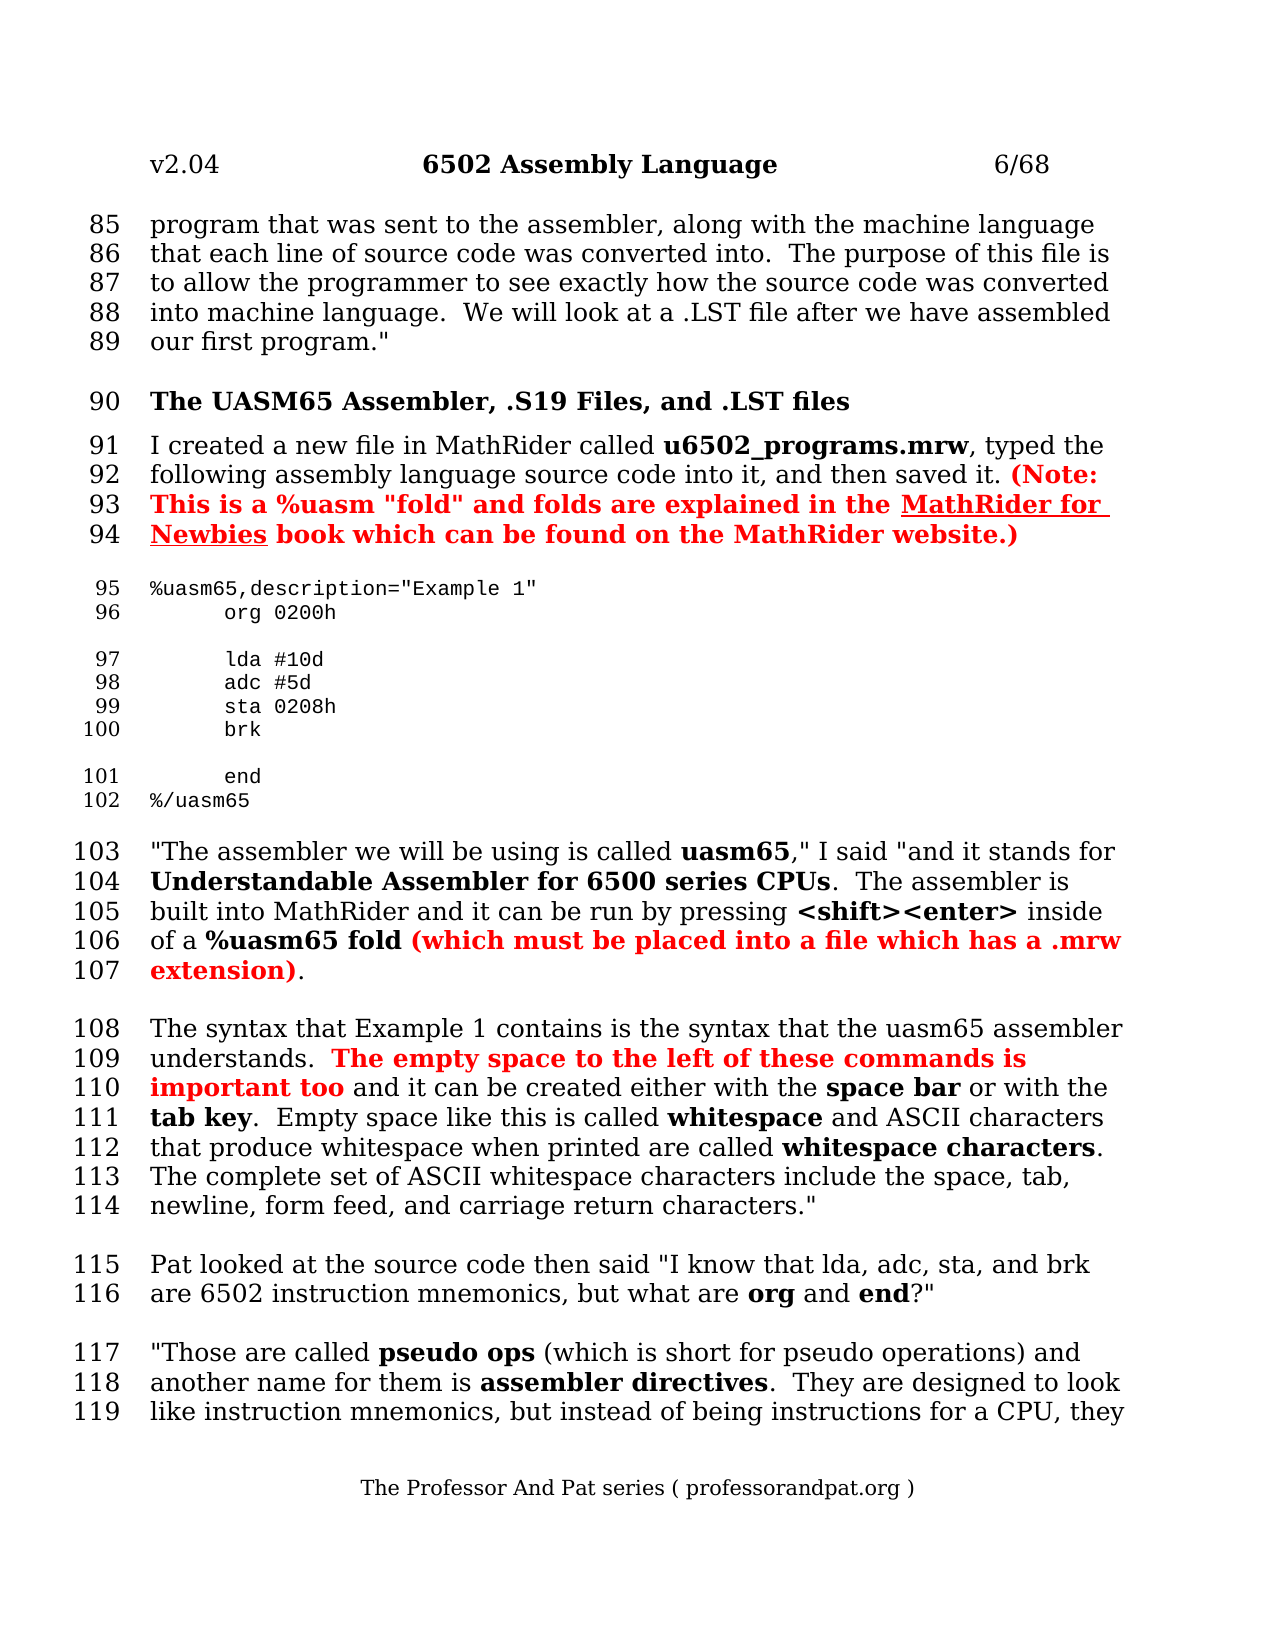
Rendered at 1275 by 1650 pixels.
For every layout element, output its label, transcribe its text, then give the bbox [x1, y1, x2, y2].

text %uasm65,description="Example 1" [150, 578, 1125, 602]
text brk [150, 719, 1125, 743]
subtitle The UASM65 Assembler, .S19 Files, and .LST files [150, 386, 1125, 416]
text Pat looked at the source code then said "I know that lda, adc, sta, and brk are 6502 instruction mnemonics, but what are org and end?" [150, 1250, 1125, 1309]
text "Those are called pseudo ops (which is short for pseudo operations) and another name for them is assembler directives. They are designed to look like instruction mnemonics, but instead of being instructions for a CPU, they [150, 1338, 1125, 1426]
text %/uasm65 [150, 790, 1125, 814]
text program that was sent to the assembler, along with the machine language that each line of source code was converted into. The purpose of this file is to allow the programmer to see exactly how the source code was converted into machine language. We will look at a .LST file after we have assembled our first program." [150, 210, 1125, 356]
text lda #10d [150, 649, 1125, 672]
text I created a new file in MathRider called u6502_programs.mrw, typed the following assembly language source code into it, and then saved it. (Note: This is a %uasm "fold" and folds are explained in the MathRider for Newbies book which can be found on the MathRider website.) [150, 431, 1125, 549]
text The syntax that Example 1 contains is the syntax that the uasm65 assembler understands. The empty space to the left of these commands is important too and it can be created either with the space bar or with the tab key. Empty space like this is called whitespace and ASCII characters that produce whitespace when printed are called whitespace characters. The complete set of ASCII whitespace characters include the space, tab, newline, form feed, and carriage return characters." [150, 1014, 1125, 1221]
text adc #5d [150, 672, 1125, 696]
text end [150, 767, 1125, 790]
text org 0200h [150, 602, 1125, 625]
text "The assembler we will be using is called uasm65," I said "and it stands for Understandable Assembler for 6500 series CPUs. The assembler is built into MathRider and it can be run by pressing <shift><enter> inside of a %uasm65 fold (which must be placed into a file which has a .mrw extension). [150, 837, 1125, 985]
text sta 0208h [150, 696, 1125, 719]
